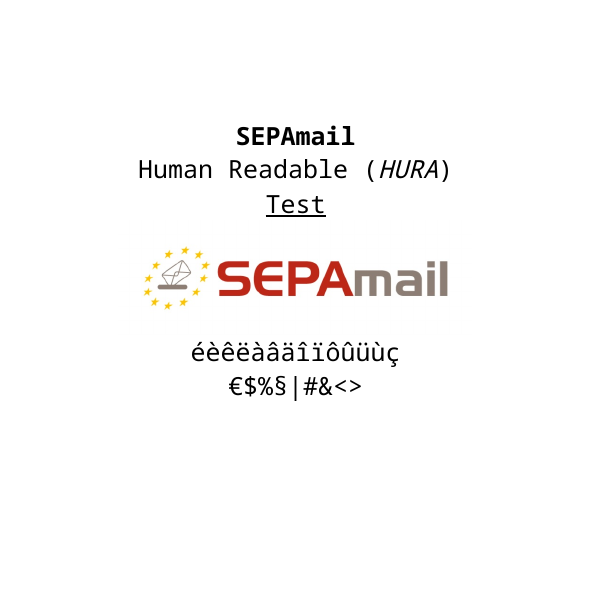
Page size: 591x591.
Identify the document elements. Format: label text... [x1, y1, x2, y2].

text Test [118, 186, 472, 220]
text Human Readable (HURA) [118, 152, 472, 186]
text SEPAmail [118, 118, 472, 152]
text €$%§|#&<> [118, 368, 472, 402]
picture [118, 220, 473, 335]
text éèêëàâäîïôûüùç [118, 335, 472, 368]
